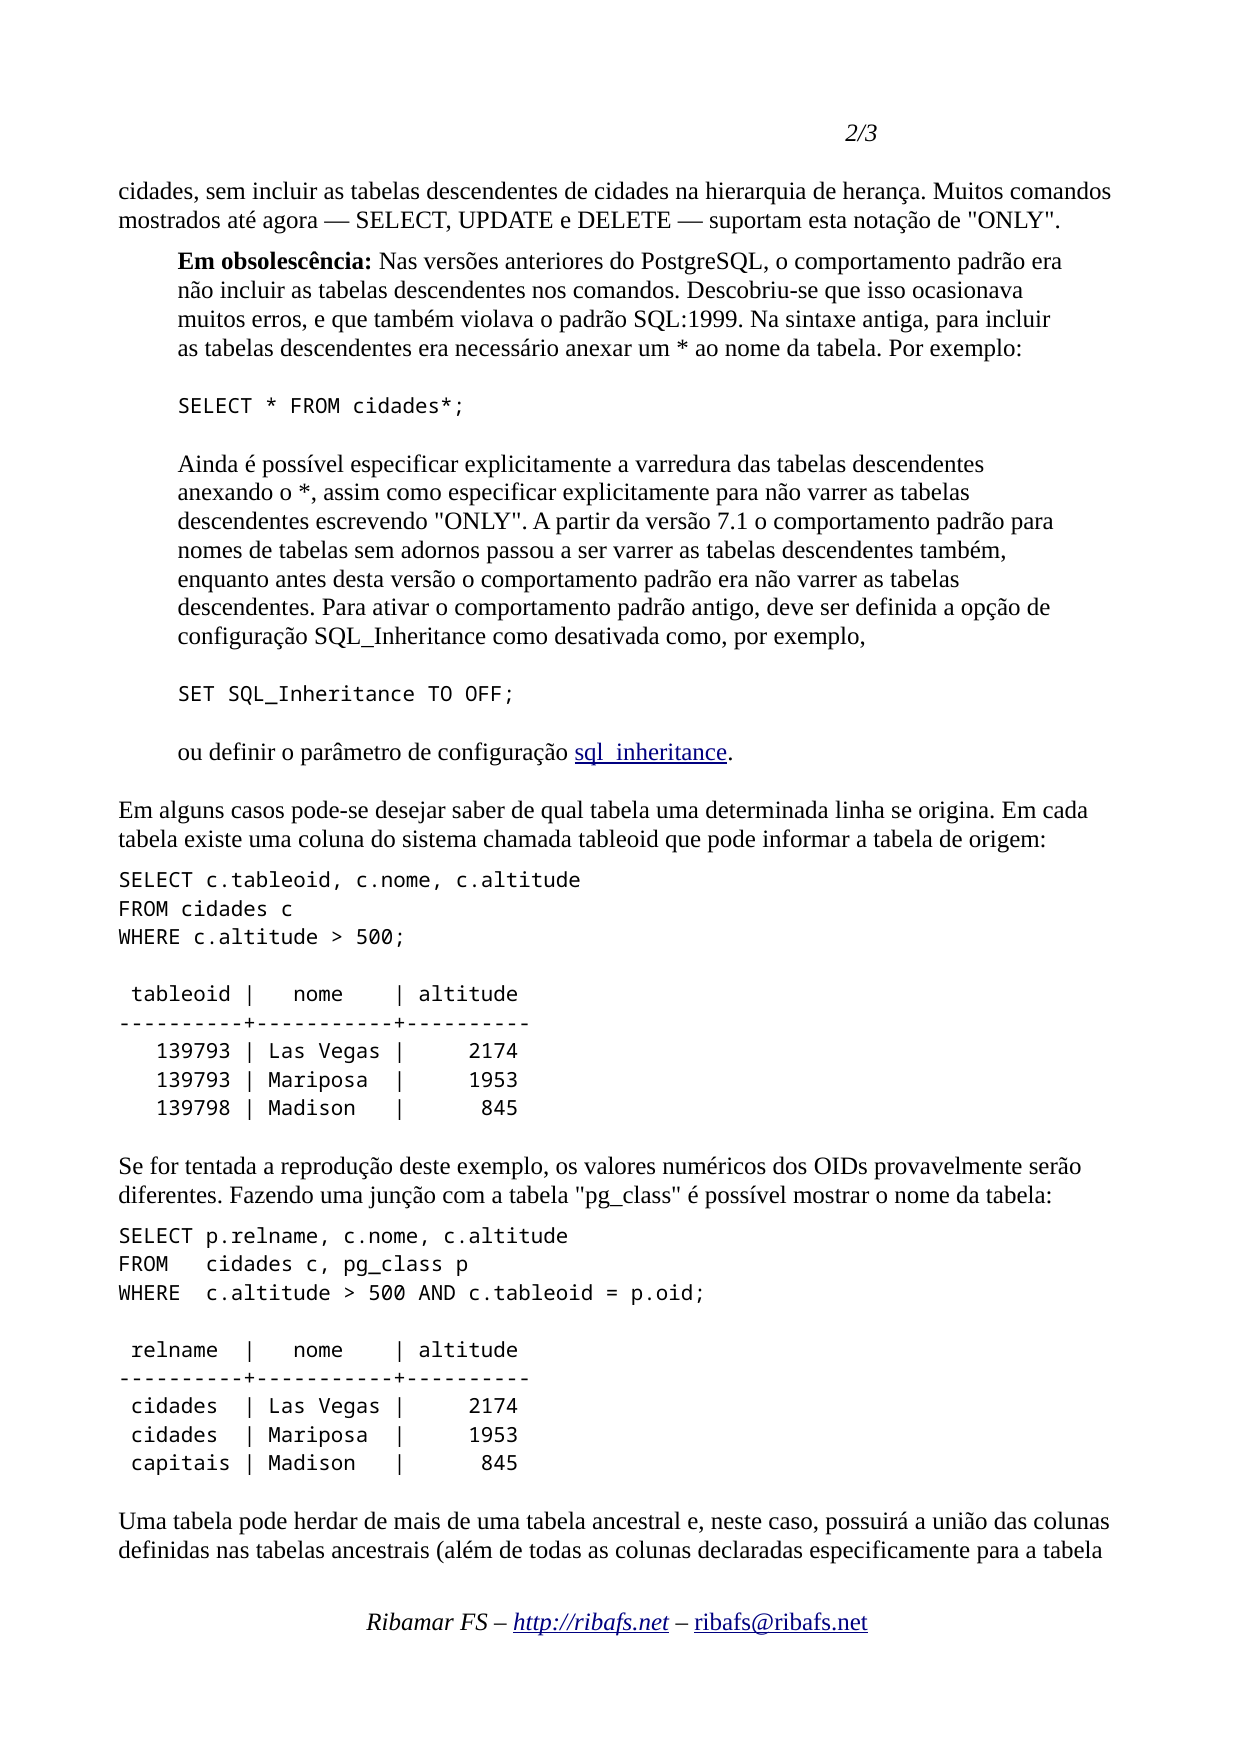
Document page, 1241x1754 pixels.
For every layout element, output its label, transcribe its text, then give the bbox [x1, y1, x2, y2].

text ----------+-----------+---------- [118, 1363, 1122, 1392]
text 139793 | Mariposa | 1953 [118, 1065, 1122, 1093]
text SELECT * FROM cidades*; [177, 391, 1063, 419]
text FROM cidades c [118, 894, 1122, 922]
text WHERE c.altitude > 500; [118, 922, 1122, 951]
text cidades | Las Vegas | 2174 [118, 1392, 1122, 1420]
text ----------+-----------+---------- [118, 1008, 1122, 1036]
text Se for tentada a reprodução deste exemplo, os valores numéricos dos OIDs provavelmente serão diferentes. Fazendo uma junção com a tabela "pg_class" é possível mostrar o nome da tabela: [118, 1151, 1122, 1208]
text FROM cidades c, pg_class p [118, 1249, 1122, 1278]
text 139798 | Madison | 845 [118, 1093, 1122, 1122]
text Ainda é possível especificar explicitamente a varredura das tabelas descendentes anexando o *, assim como especificar explicitamente para não varrer as tabelas descendentes escrevendo "ONLY". A partir da versão 7.1 o comportamento padrão para nomes de tabelas sem adornos passou a ser varrer as tabelas descendentes também, enquanto antes desta versão o comportamento padrão era não varrer as tabelas descendentes. Para ativar o comportamento padrão antigo, deve ser definida a opção de configuração SQL_Inheritance como desativada como, por exemplo, [177, 449, 1063, 650]
text cidades | Mariposa | 1953 [118, 1420, 1122, 1448]
text capitais | Madison | 845 [118, 1448, 1122, 1477]
text Em alguns casos pode-se desejar saber de qual tabela uma determinada linha se origina. Em cada tabela existe uma coluna do sistema chamada tableoid que pode informar a tabela de origem: [118, 796, 1122, 853]
text relname | nome | altitude [118, 1335, 1122, 1363]
text tableoid | nome | altitude [118, 979, 1122, 1008]
text SET SQL_Inheritance TO OFF; [177, 679, 1063, 708]
text ou definir o parâmetro de configuração sql_inheritance. [177, 737, 1063, 766]
text WHERE c.altitude > 500 AND c.tableoid = p.oid; [118, 1278, 1122, 1306]
text cidades, sem incluir as tabelas descendentes de cidades na hierarquia de herança. Muitos comandos mostrados até agora — SELECT, UPDATE e DELETE — suportam esta notação de "ONLY". [118, 176, 1122, 234]
text Uma tabela pode herdar de mais de uma tabela ancestral e, neste caso, possuirá a união das colunas definidas nas tabelas ancestrais (além de todas as colunas declaradas especificamente para a tabela [118, 1506, 1122, 1564]
text Em obsolescência: Nas versões anteriores do PostgreSQL, o comportamento padrão era não incluir as tabelas descendentes nos comandos. Descobriu-se que isso ocasionava muitos erros, e que também violava o padrão SQL:1999. Na sintaxe antiga, para incluir as tabelas descendentes era necessário anexar um * ao nome da tabela. Por exemplo: [177, 246, 1063, 361]
text 139793 | Las Vegas | 2174 [118, 1036, 1122, 1065]
text SELECT c.tableoid, c.nome, c.altitude [118, 866, 1122, 894]
text SELECT p.relname, c.nome, c.altitude [118, 1221, 1122, 1249]
